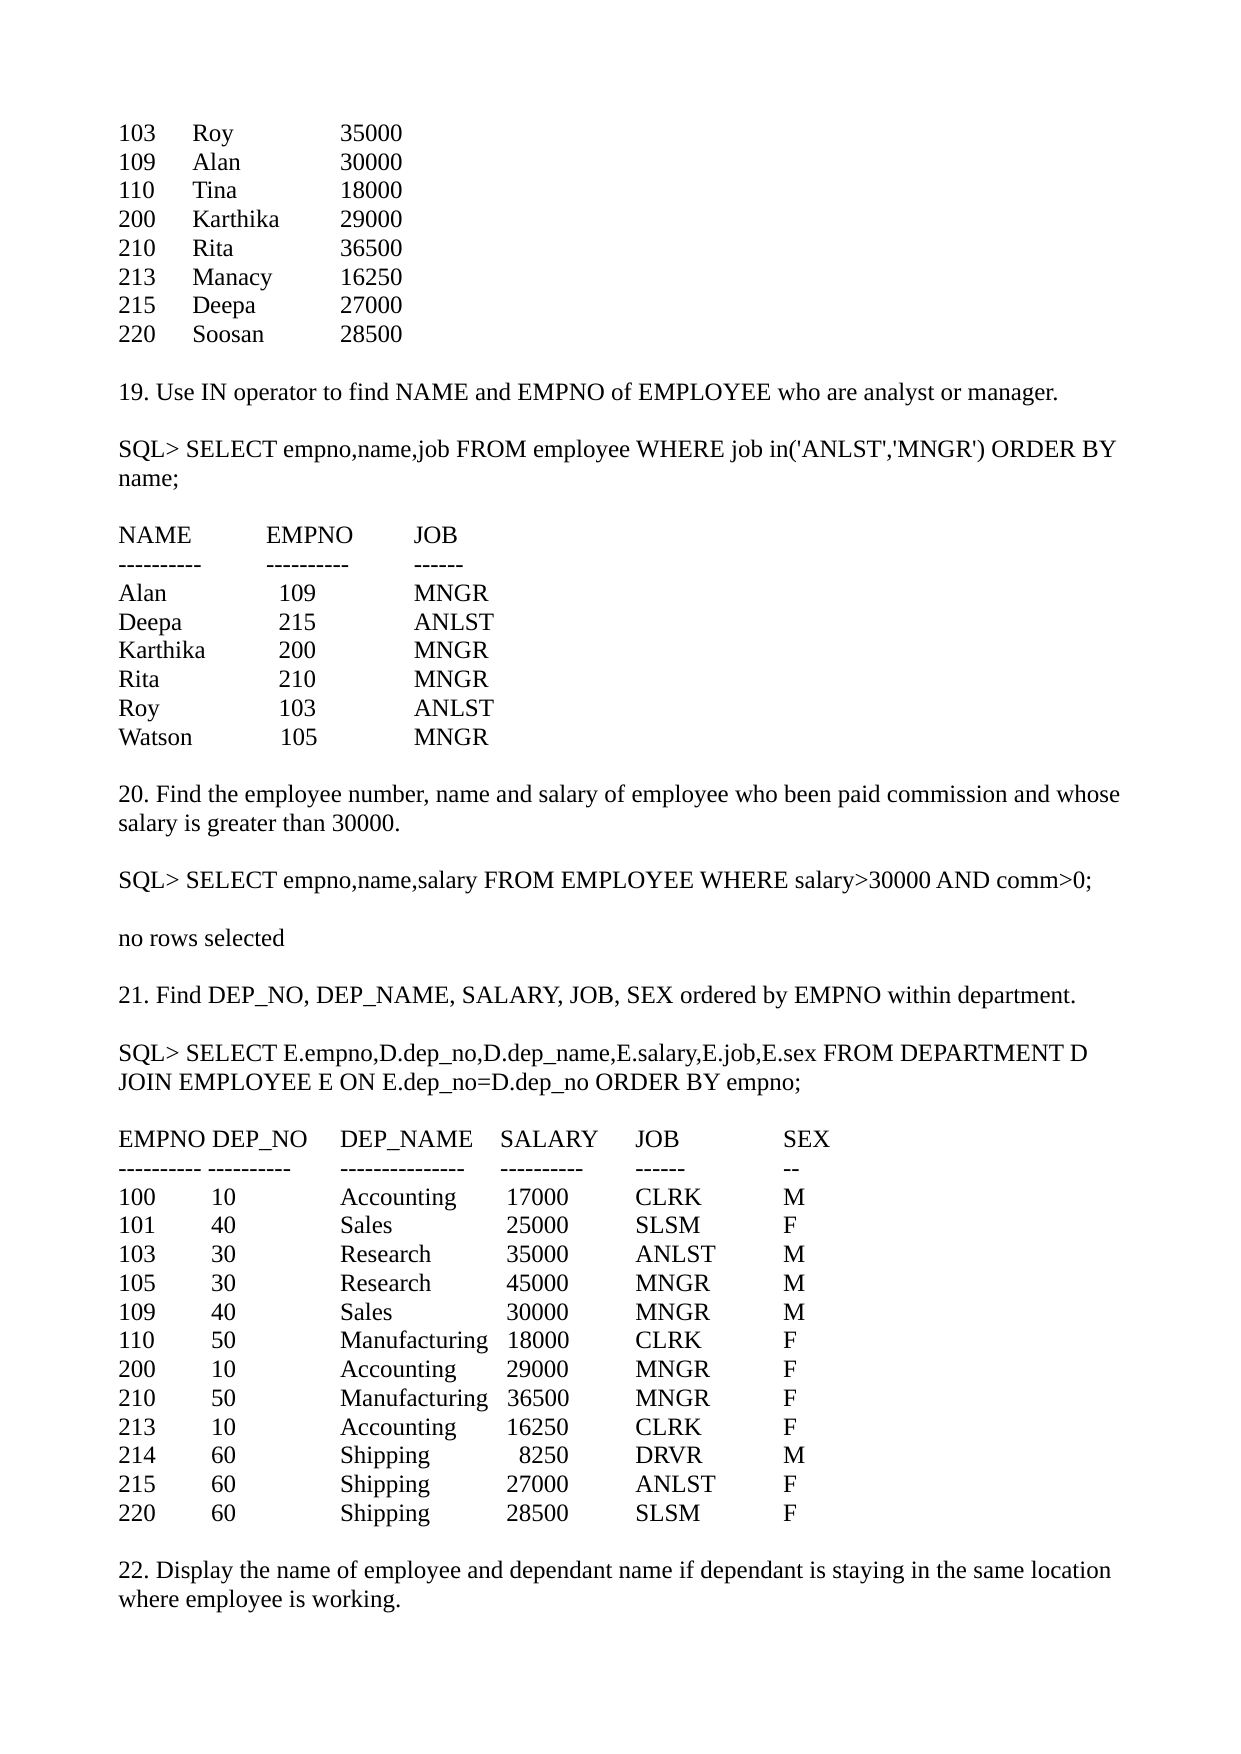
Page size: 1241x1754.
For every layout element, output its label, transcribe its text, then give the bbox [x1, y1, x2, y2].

text 215 60 Shipping 27000 ANLST F [118, 1469, 1122, 1498]
text 210 Rita 36500 [118, 233, 1122, 262]
text 200 Karthika 29000 [118, 204, 1122, 233]
text 103 30 Research 35000 ANLST M [118, 1239, 1122, 1268]
text 109 Alan 30000 [118, 147, 1122, 176]
text 210 50 Manufacturing 36500 MNGR F [118, 1383, 1122, 1412]
text SQL> SELECT empno,name,job FROM employee WHERE job in('ANLST','MNGR') ORDER BY name; [118, 434, 1122, 492]
text 103 Roy 35000 [118, 118, 1122, 147]
text Karthika 200 MNGR [118, 636, 1122, 664]
text 215 Deepa 27000 [118, 291, 1122, 319]
text 220 60 Shipping 28500 SLSM F [118, 1498, 1122, 1527]
text 109 40 Sales 30000 MNGR M [118, 1297, 1122, 1326]
text SQL> SELECT empno,name,salary FROM EMPLOYEE WHERE salary>30000 AND comm>0; [118, 866, 1122, 894]
text ---------- ---------- ------ [118, 549, 1122, 578]
text 19. Use IN operator to find NAME and EMPNO of EMPLOYEE who are analyst or manager. [118, 377, 1122, 406]
text 105 30 Research 45000 MNGR M [118, 1268, 1122, 1297]
text Deepa 215 ANLST [118, 607, 1122, 636]
text 101 40 Sales 25000 SLSM F [118, 1211, 1122, 1239]
text 22. Display the name of employee and dependant name if dependant is staying in the same location where employee is working. [118, 1556, 1122, 1613]
text no rows selected [118, 923, 1122, 952]
text Watson 105 MNGR [118, 722, 1122, 751]
text ---------- ---------- --------------- ---------- ------ -- [118, 1153, 1122, 1182]
text 214 60 Shipping 8250 DRVR M [118, 1441, 1122, 1469]
text EMPNO DEP_NO DEP_NAME SALARY JOB SEX [118, 1124, 1122, 1153]
text 100 10 Accounting 17000 CLRK M [118, 1182, 1122, 1211]
text 200 10 Accounting 29000 MNGR F [118, 1354, 1122, 1383]
text 213 Manacy 16250 [118, 262, 1122, 291]
text 213 10 Accounting 16250 CLRK F [118, 1412, 1122, 1441]
text 20. Find the employee number, name and salary of employee who been paid commission and whose salary is greater than 30000. [118, 779, 1122, 837]
text 21. Find DEP_NO, DEP_NAME, SALARY, JOB, SEX ordered by EMPNO within department. [118, 981, 1122, 1009]
text 110 50 Manufacturing 18000 CLRK F [118, 1326, 1122, 1354]
text SQL> SELECT E.empno,D.dep_no,D.dep_name,E.salary,E.job,E.sex FROM DEPARTMENT D JOIN EMPLOYEE E ON E.dep_no=D.dep_no ORDER BY empno; [118, 1038, 1122, 1096]
text 220 Soosan 28500 [118, 319, 1122, 348]
text Alan 109 MNGR [118, 578, 1122, 607]
text Rita 210 MNGR [118, 664, 1122, 693]
text Roy 103 ANLST [118, 693, 1122, 722]
text 110 Tina 18000 [118, 176, 1122, 204]
text NAME EMPNO JOB [118, 521, 1122, 549]
